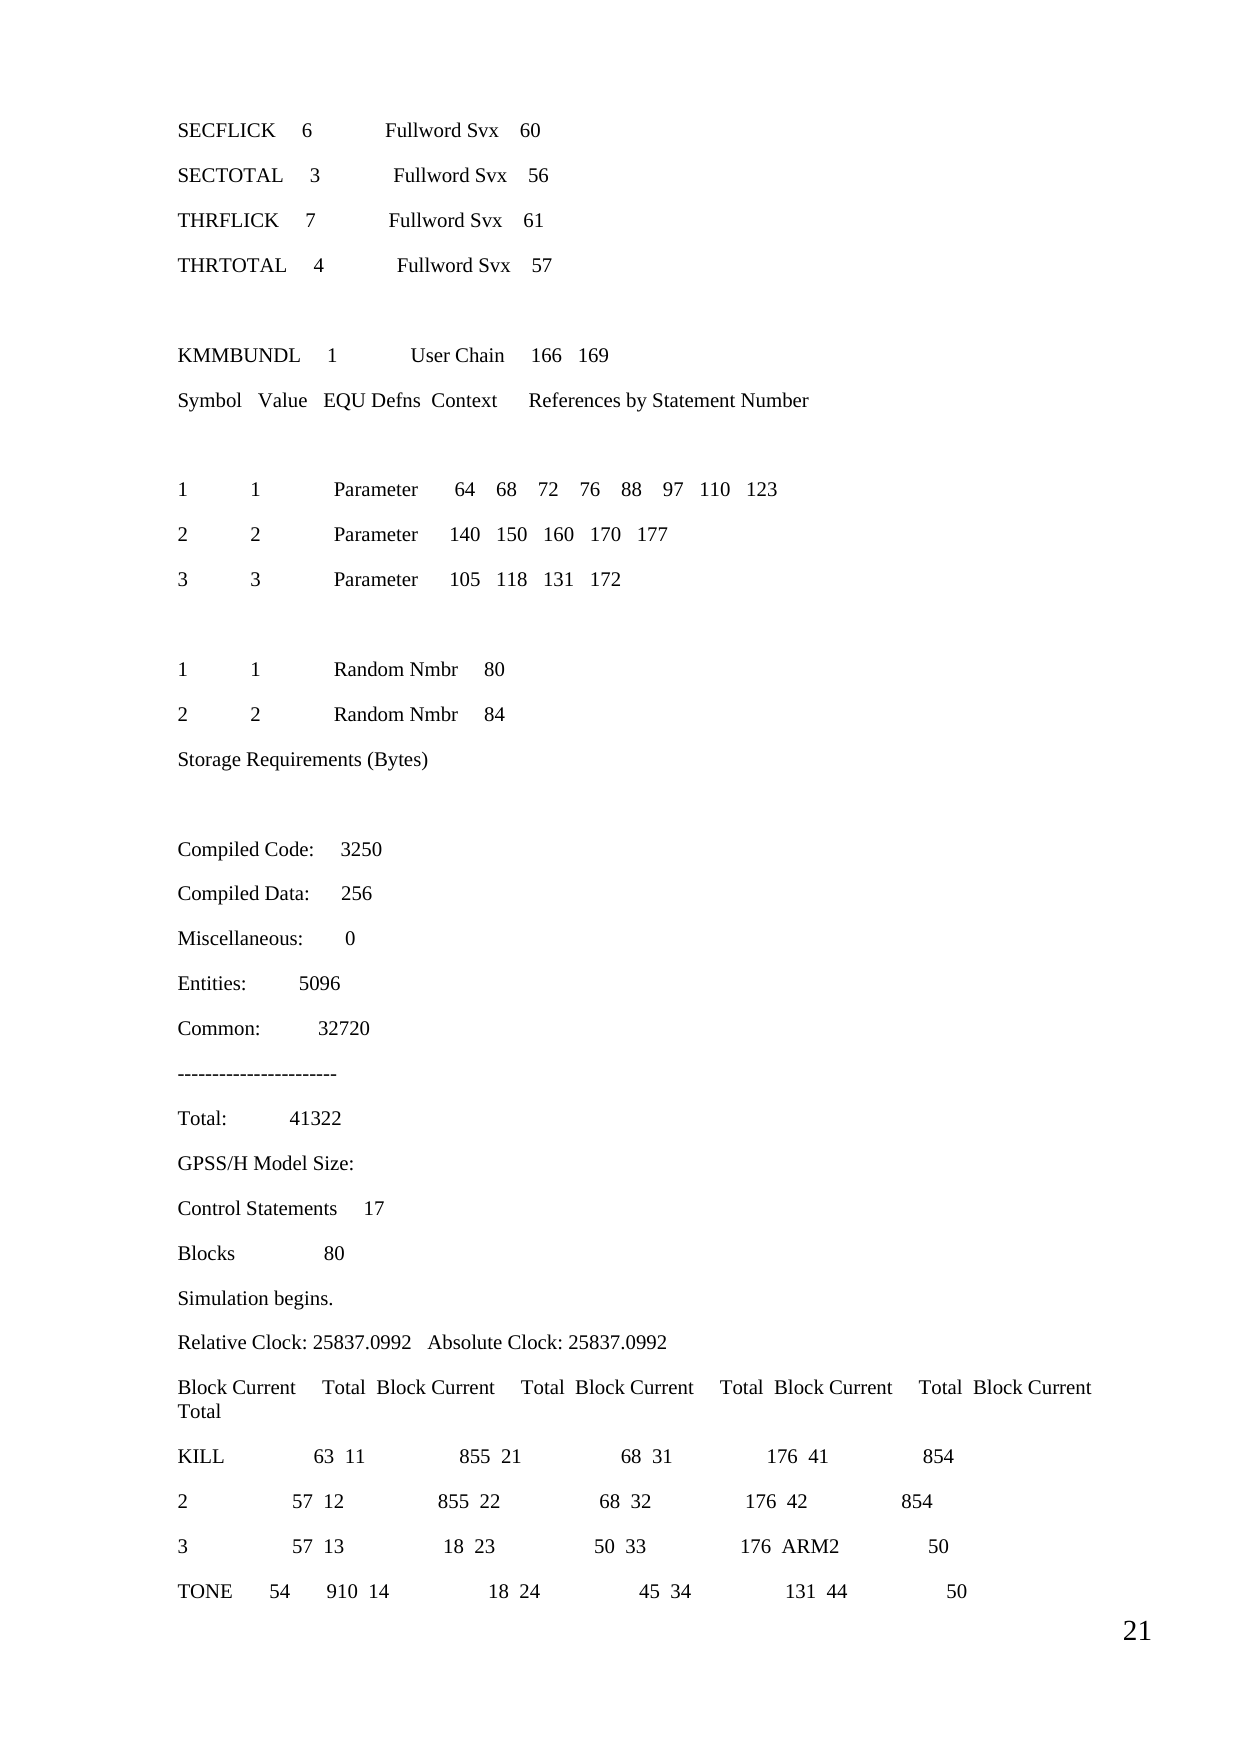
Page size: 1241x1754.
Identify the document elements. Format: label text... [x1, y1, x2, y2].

text Symbol Value EQU Defns Context References by Statement Number [177, 387, 1152, 412]
text GPSS/H Model Size: [177, 1151, 1152, 1175]
text Entities: 5096 [177, 971, 1152, 995]
text TONE 54 910 14 18 24 45 34 131 44 50 [177, 1579, 1152, 1603]
text Compiled Code: 3250 [177, 836, 1152, 861]
text Simulation begins. [177, 1285, 1152, 1309]
text 2 57 12 855 22 68 32 176 42 854 [177, 1489, 1152, 1513]
text 1 1 Parameter 64 68 72 76 88 97 110 123 [177, 477, 1152, 501]
text SECFLICK 6 Fullword Svx 60 [177, 118, 1152, 142]
text KILL 63 11 855 21 68 31 176 41 854 [177, 1444, 1152, 1468]
text 2 2 Random Nmbr 84 [177, 702, 1152, 726]
text 3 57 13 18 23 50 33 176 ARM2 50 [177, 1534, 1152, 1558]
text THRTOTAL 4 Fullword Svx 57 [177, 253, 1152, 277]
text Blocks 80 [177, 1241, 1152, 1264]
text THRFLICK 7 Fullword Svx 61 [177, 208, 1152, 232]
text Miscellaneous: 0 [177, 926, 1152, 950]
text Storage Requirements (Bytes) [177, 747, 1152, 771]
text 1 1 Random Nmbr 80 [177, 657, 1152, 681]
text SECTOTAL 3 Fullword Svx 56 [177, 163, 1152, 187]
text Total: 41322 [177, 1106, 1152, 1130]
text 2 2 Parameter 140 150 160 170 177 [177, 522, 1152, 546]
text Block Current Total Block Current Total Block Current Total Block Current Total Block Current Total [177, 1375, 1152, 1423]
text 3 3 Parameter 105 118 131 172 [177, 567, 1152, 591]
text Common: 32720 [177, 1016, 1152, 1040]
text Compiled Data: 256 [177, 881, 1152, 905]
text Control Statements 17 [177, 1196, 1152, 1220]
text ----------------------- [177, 1061, 1152, 1085]
text KMMBUNDL 1 User Chain 166 169 [177, 343, 1152, 367]
text Relative Clock: 25837.0992 Absolute Clock: 25837.0992 [177, 1330, 1152, 1354]
